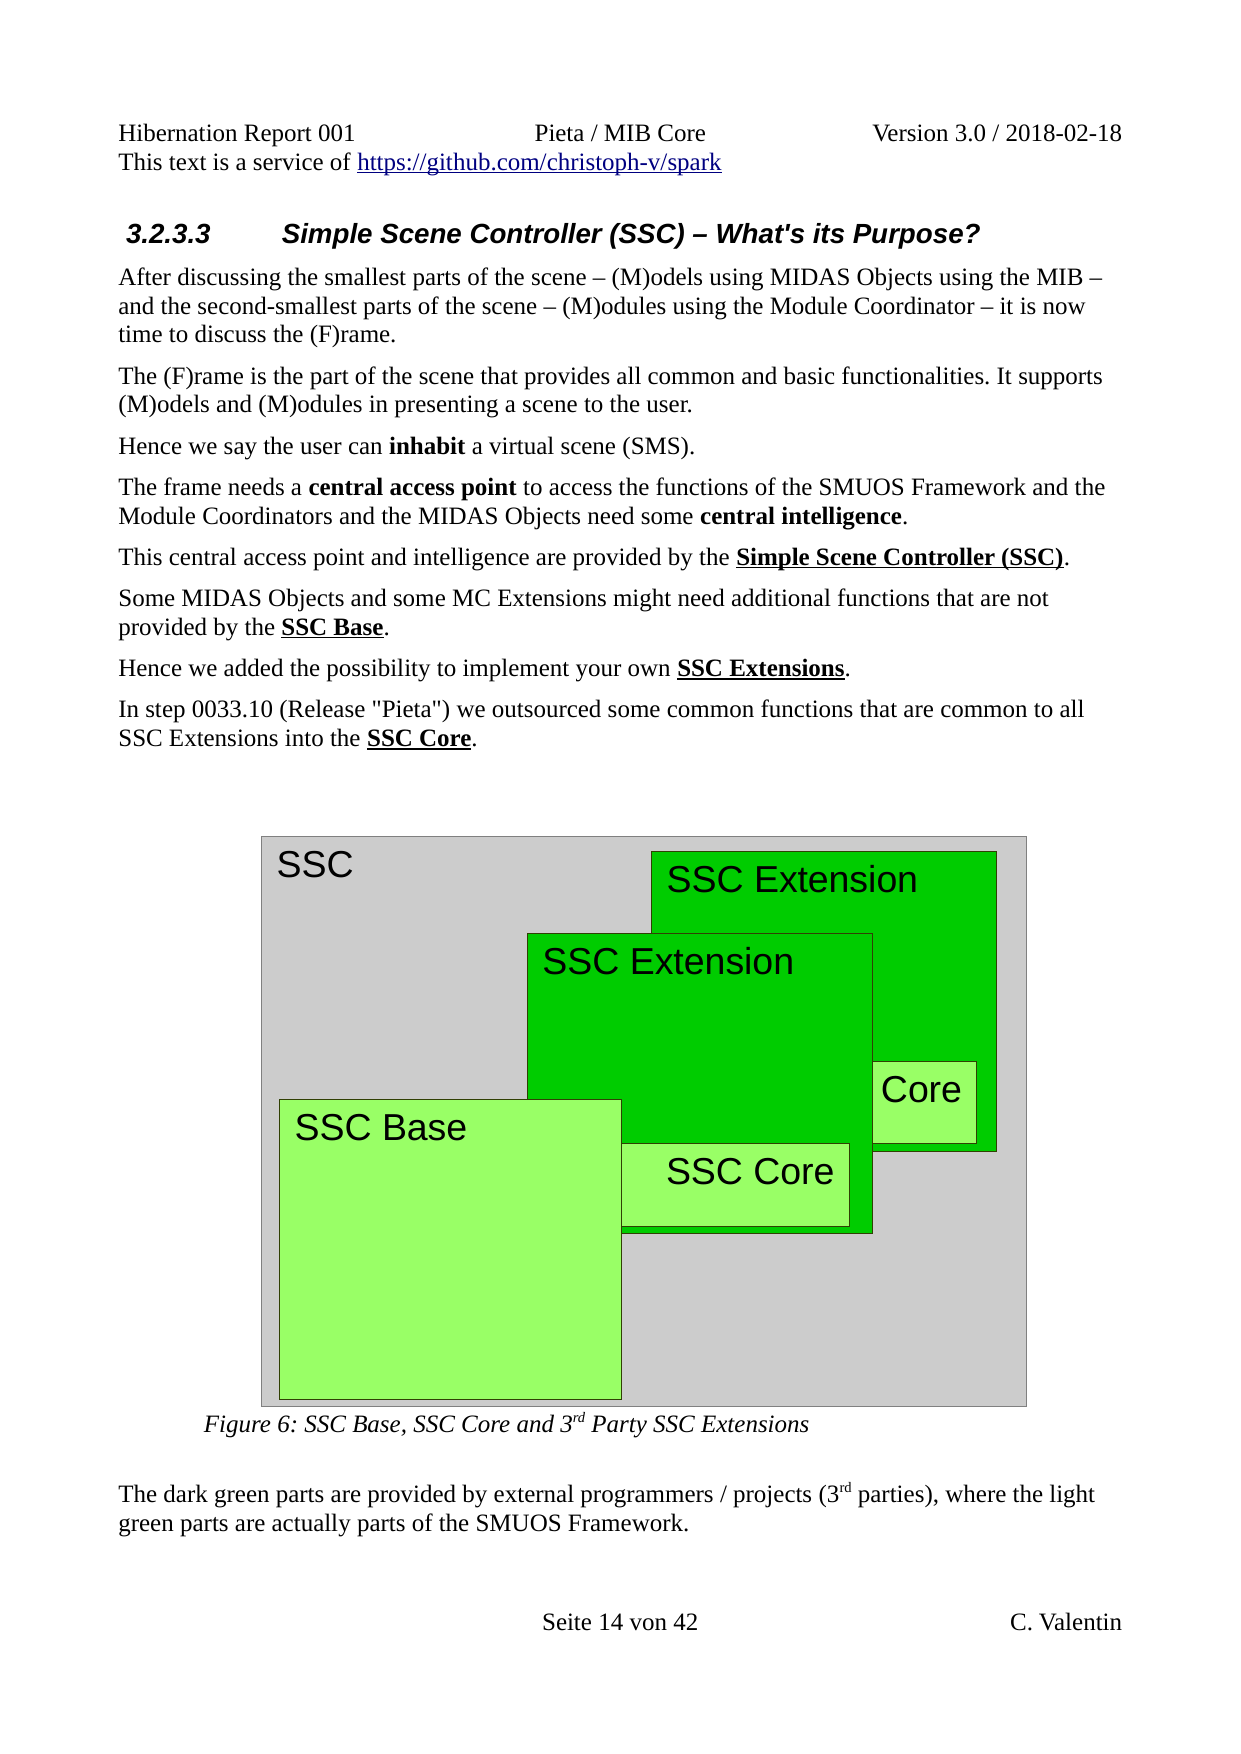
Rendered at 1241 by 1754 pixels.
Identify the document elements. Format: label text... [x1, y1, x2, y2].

text Some MIDAS Objects and some MC Extensions might need additional functions that are not provided by the SSC Base. [118, 583, 1122, 641]
text The frame needs a central access point to access the functions of the SMUOS Framework and the Module Coordinators and the MIDAS Objects need some central intelligence. [118, 472, 1122, 529]
text Hence we say the user can inhabit a virtual scene (SMS). [118, 431, 1122, 459]
text After discussing the smallest parts of the scene – (M)odels using MIDAS Objects using the MIB – and the second-smallest parts of the scene – (M)odules using the Module Coordinator – it is now time to discuss the (F)rame. [118, 262, 1122, 348]
subtitle Simple Scene Controller (SSC) – What's its Purpose? [118, 218, 1122, 249]
text In step 0033.10 (Release "Pieta") we outsourced some common functions that are common to all SSC Extensions into the SSC Core. [118, 694, 1122, 752]
text The (F)rame is the part of the scene that provides all common and basic functionalities. It supports (M)odels and (M)odules in presenting a scene to the user. [118, 361, 1122, 418]
text This central access point and intelligence are provided by the Simple Scene Controller (SSC). [118, 542, 1122, 571]
text Figure 6: SSC Base, SSC Core and 3rd Party SSC Extensions [204, 818, 1036, 1438]
text Hence we added the possibility to implement your own SSC Extensions. [118, 653, 1122, 682]
text The dark green parts are provided by external programmers / projects (3rd parties), where the light green parts are actually parts of the SMUOS Framework. [118, 1479, 1122, 1536]
